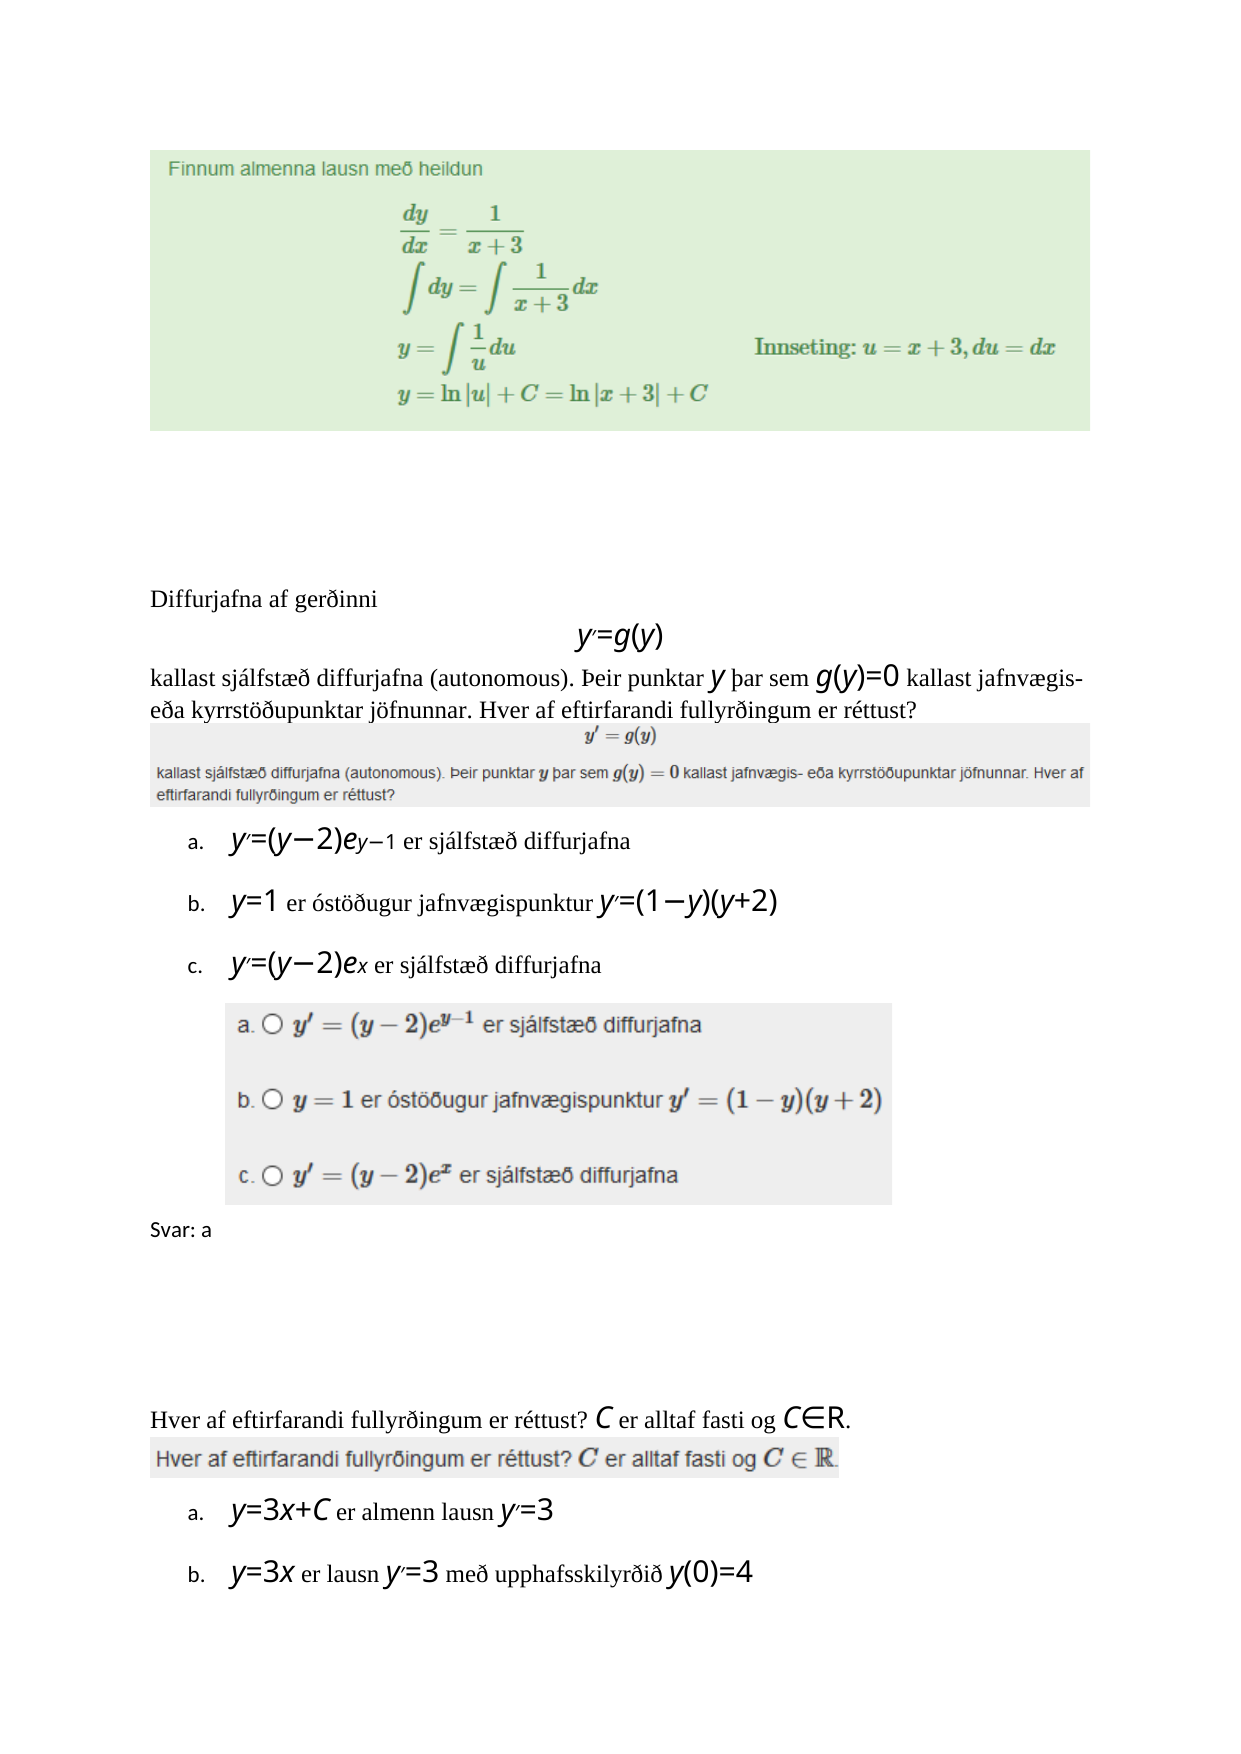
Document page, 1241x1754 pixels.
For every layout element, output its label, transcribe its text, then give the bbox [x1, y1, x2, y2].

text Svar: a [150, 1215, 1090, 1243]
text y′=g(y) [150, 613, 1090, 654]
list y=1 er óstöðugur jafnvægispunktur y′=(1−y)(y+2) [187, 879, 1090, 921]
text kallast sjálfstæð diffurjafna (autonomous). Þeir punktar y þar sem g(y)=0 kallast jafnvægis- eða kyrrstöðupunktar jöfnunnar. Hver af eftirfarandi fullyrðingum er réttust? [150, 654, 1090, 723]
text Hver af eftirfarandi fullyrðingum er réttust? C er alltaf fasti og C∈R. [150, 1396, 1090, 1478]
list y=3x+C er almenn lausn y′=3 [187, 1488, 1090, 1529]
list y′=(y−2)ex er sjálfstæð diffurjafna [187, 941, 1090, 983]
list y=3x er lausn y′=3 með upphafsskilyrðið y(0)=4 [187, 1550, 1090, 1592]
text Diffurjafna af gerðinni [150, 584, 1090, 613]
list y′=(y−2)ey−1 er sjálfstæð diffurjafna [187, 817, 1090, 859]
